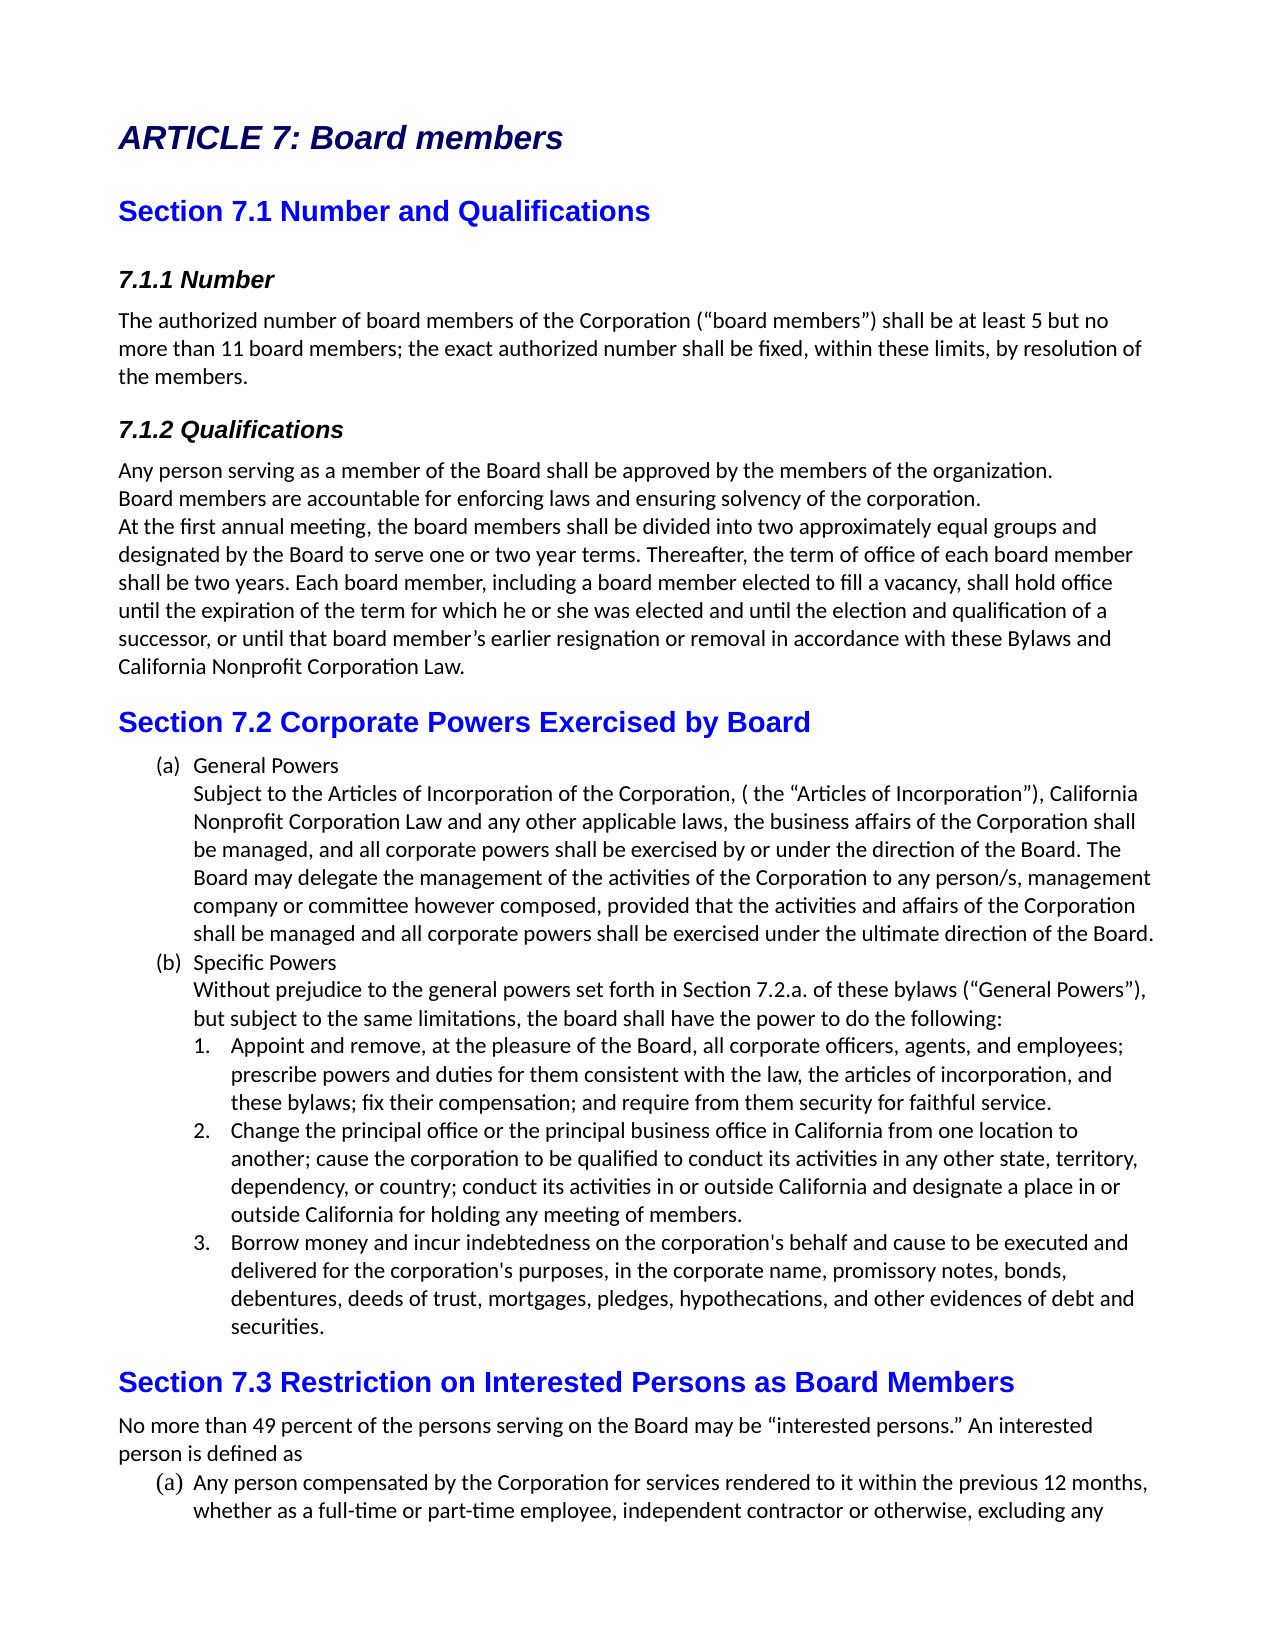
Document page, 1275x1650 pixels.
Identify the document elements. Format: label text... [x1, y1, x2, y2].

subtitle Section 7.2 Corporate Powers Exercised by Board [118, 705, 1157, 739]
list Subject to the Articles of Incorporation of the Corporation, ( the “Articles of Incorporation”), California Nonprofit Corporation Law and any other applicable laws, the business affairs of the Corporation shall be managed, and all corporate powers shall be exercised by or under the direction of the Board. The Board may delegate the management of the activities of the Corporation to any person/s, management company or committee however composed, provided that the activities and affairs of the Corporation shall be managed and all corporate powers shall be exercised under the ultimate direction of the Board. [156, 779, 1157, 948]
list Without prejudice to the general powers set forth in Section 7.2.a. of these bylaws (“General Powers”), but subject to the same limitations, the board shall have the power to do the following: [156, 976, 1157, 1032]
list General Powers [156, 751, 1157, 779]
list Borrow money and incur indebtedness on the corporation's behalf and cause to be executed and delivered for the corporation's purposes, in the corporate name, promissory notes, bonds, debentures, deeds of trust, mortgages, pledges, hypothecations, and other evidences of debt and securities. [193, 1228, 1157, 1340]
subtitle Section 7.3 Restriction on Interested Persons as Board Members [118, 1365, 1157, 1398]
text The authorized number of board members of the Corporation (“board members”) shall be at least 5 but no more than 11 board members; the exact authorized number shall be fixed, within these limits, by resolution of the members. [118, 306, 1157, 390]
list Change the principal office or the principal business office in California from one location to another; cause the corporation to be qualified to conduct its activities in any other state, territory, dependency, or country; conduct its activities in or outside California and designate a place in or outside California for holding any meeting of members. [193, 1116, 1157, 1228]
subtitle Section 7.1 Number and Qualifications [118, 194, 1157, 228]
text No more than 49 percent of the persons serving on the Board may be “interested persons.” An interested person is defined as [118, 1411, 1157, 1467]
text At the first annual meeting, the board members shall be divided into two approximately equal groups and designated by the Board to serve one or two year terms. Thereafter, the term of office of each board member shall be two years. Each board member, including a board member elected to fill a vacancy, shall hold office until the expiration of the term for which he or she was elected and until the election and qualification of a successor, or until that board member’s earlier resignation or removal in accordance with these Bylaws and California Nonprofit Corporation Law. [118, 512, 1157, 680]
subtitle 7.1.2 Qualifications [118, 415, 1157, 444]
list Specific Powers [156, 948, 1157, 976]
text Board members are accountable for enforcing laws and ensuring solvency of the corporation. [118, 484, 1157, 512]
subtitle 7.1.1 Number [118, 265, 1157, 294]
list Appoint and remove, at the pleasure of the Board, all corporate officers, agents, and employees; prescribe powers and duties for them consistent with the law, the articles of incorporation, and these bylaws; fix their compensation; and require from them security for faithful service. [193, 1032, 1157, 1116]
text Any person serving as a member of the Board shall be approved by the members of the organization. [118, 456, 1157, 484]
list Any person compensated by the Corporation for services rendered to it within the previous 12 months, whether as a full-time or part-time employee, independent contractor or otherwise, excluding any [156, 1467, 1157, 1524]
subtitle ARTICLE 7: Board members [118, 118, 1157, 157]
